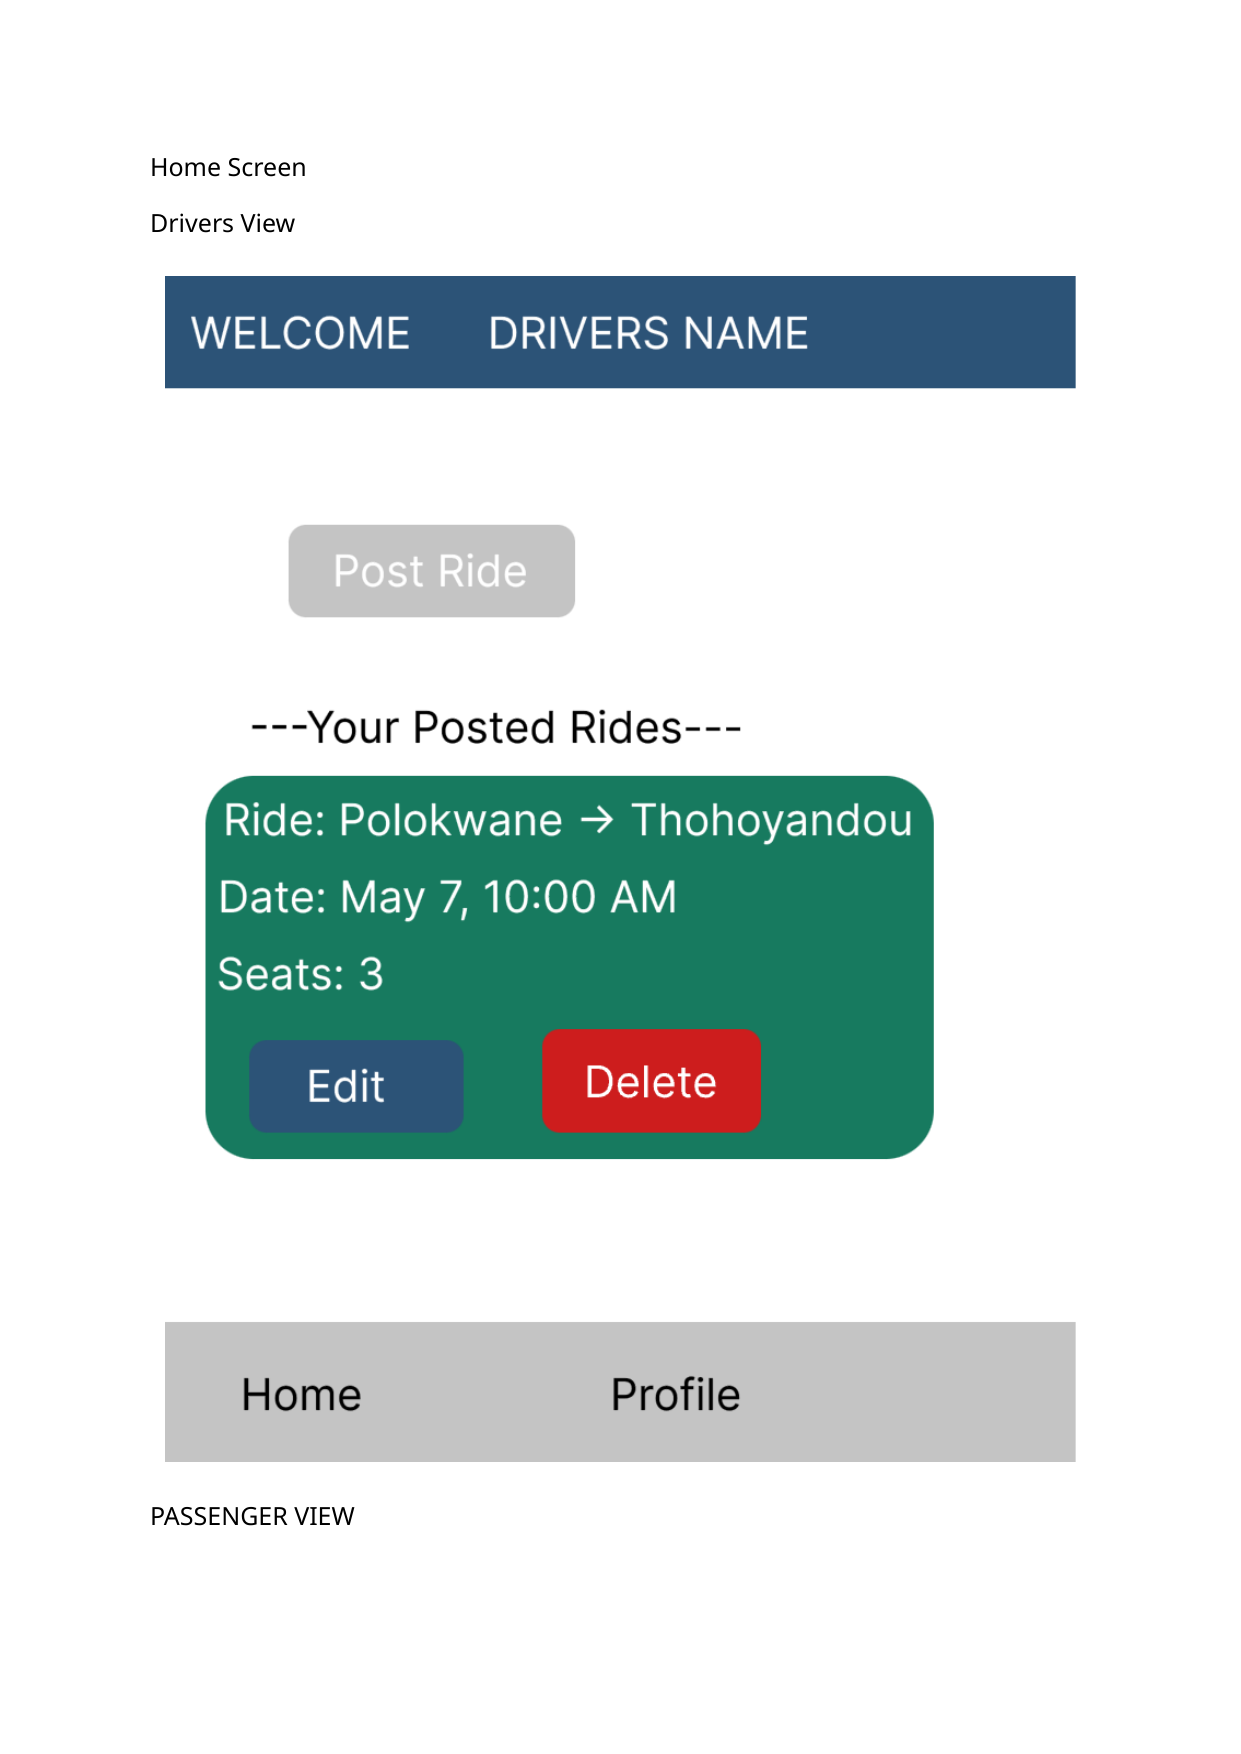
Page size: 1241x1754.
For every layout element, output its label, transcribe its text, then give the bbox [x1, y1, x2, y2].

text PASSENGER VIEW [150, 1499, 1090, 1533]
text Drivers View [150, 206, 1090, 240]
text Home Screen [150, 150, 1090, 184]
